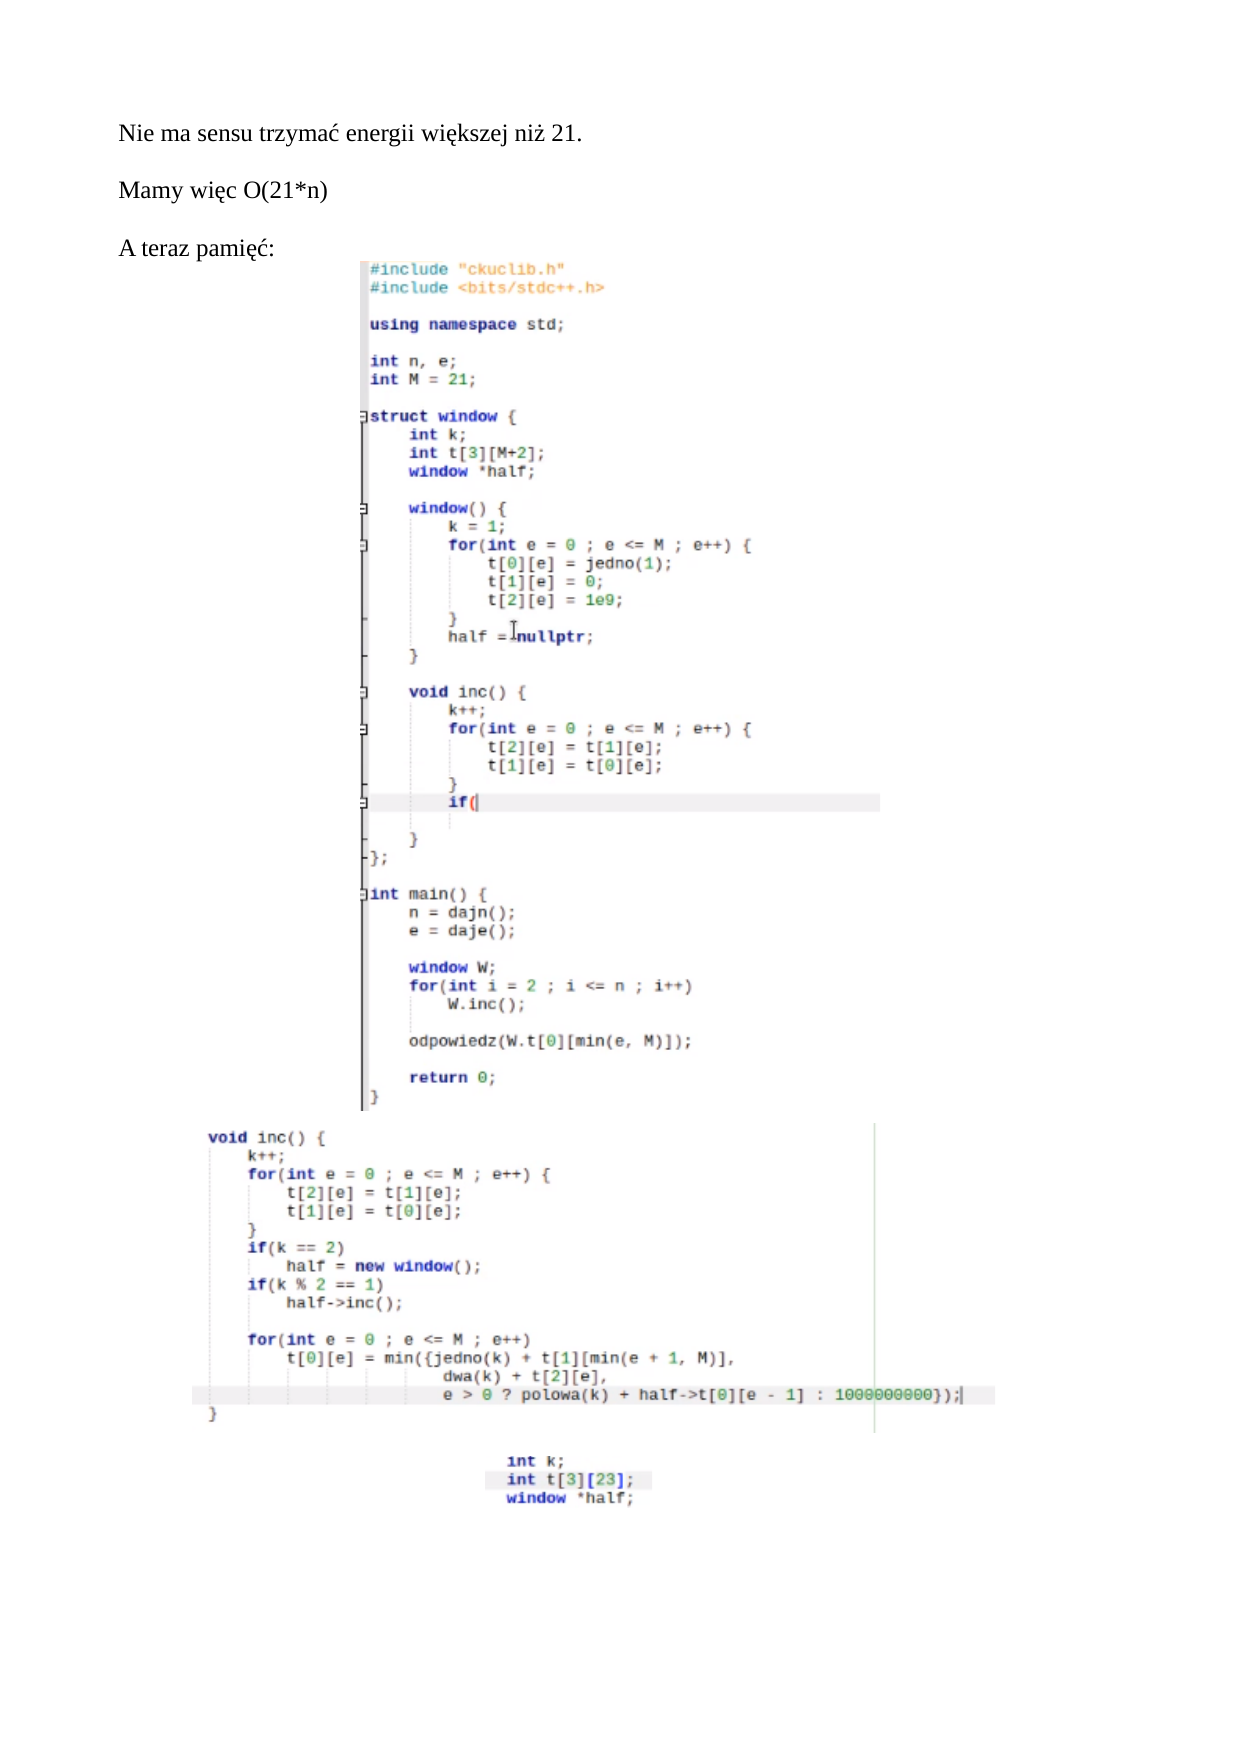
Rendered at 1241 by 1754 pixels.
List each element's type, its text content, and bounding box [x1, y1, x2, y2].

text Nie ma sensu trzymać energii większej niż 21. [118, 118, 1122, 147]
text Mamy więc O(21*n) [118, 176, 1122, 204]
picture [360, 261, 881, 1111]
text A teraz pamięć: [118, 233, 1122, 262]
picture [485, 1456, 653, 1508]
picture [192, 1123, 996, 1433]
